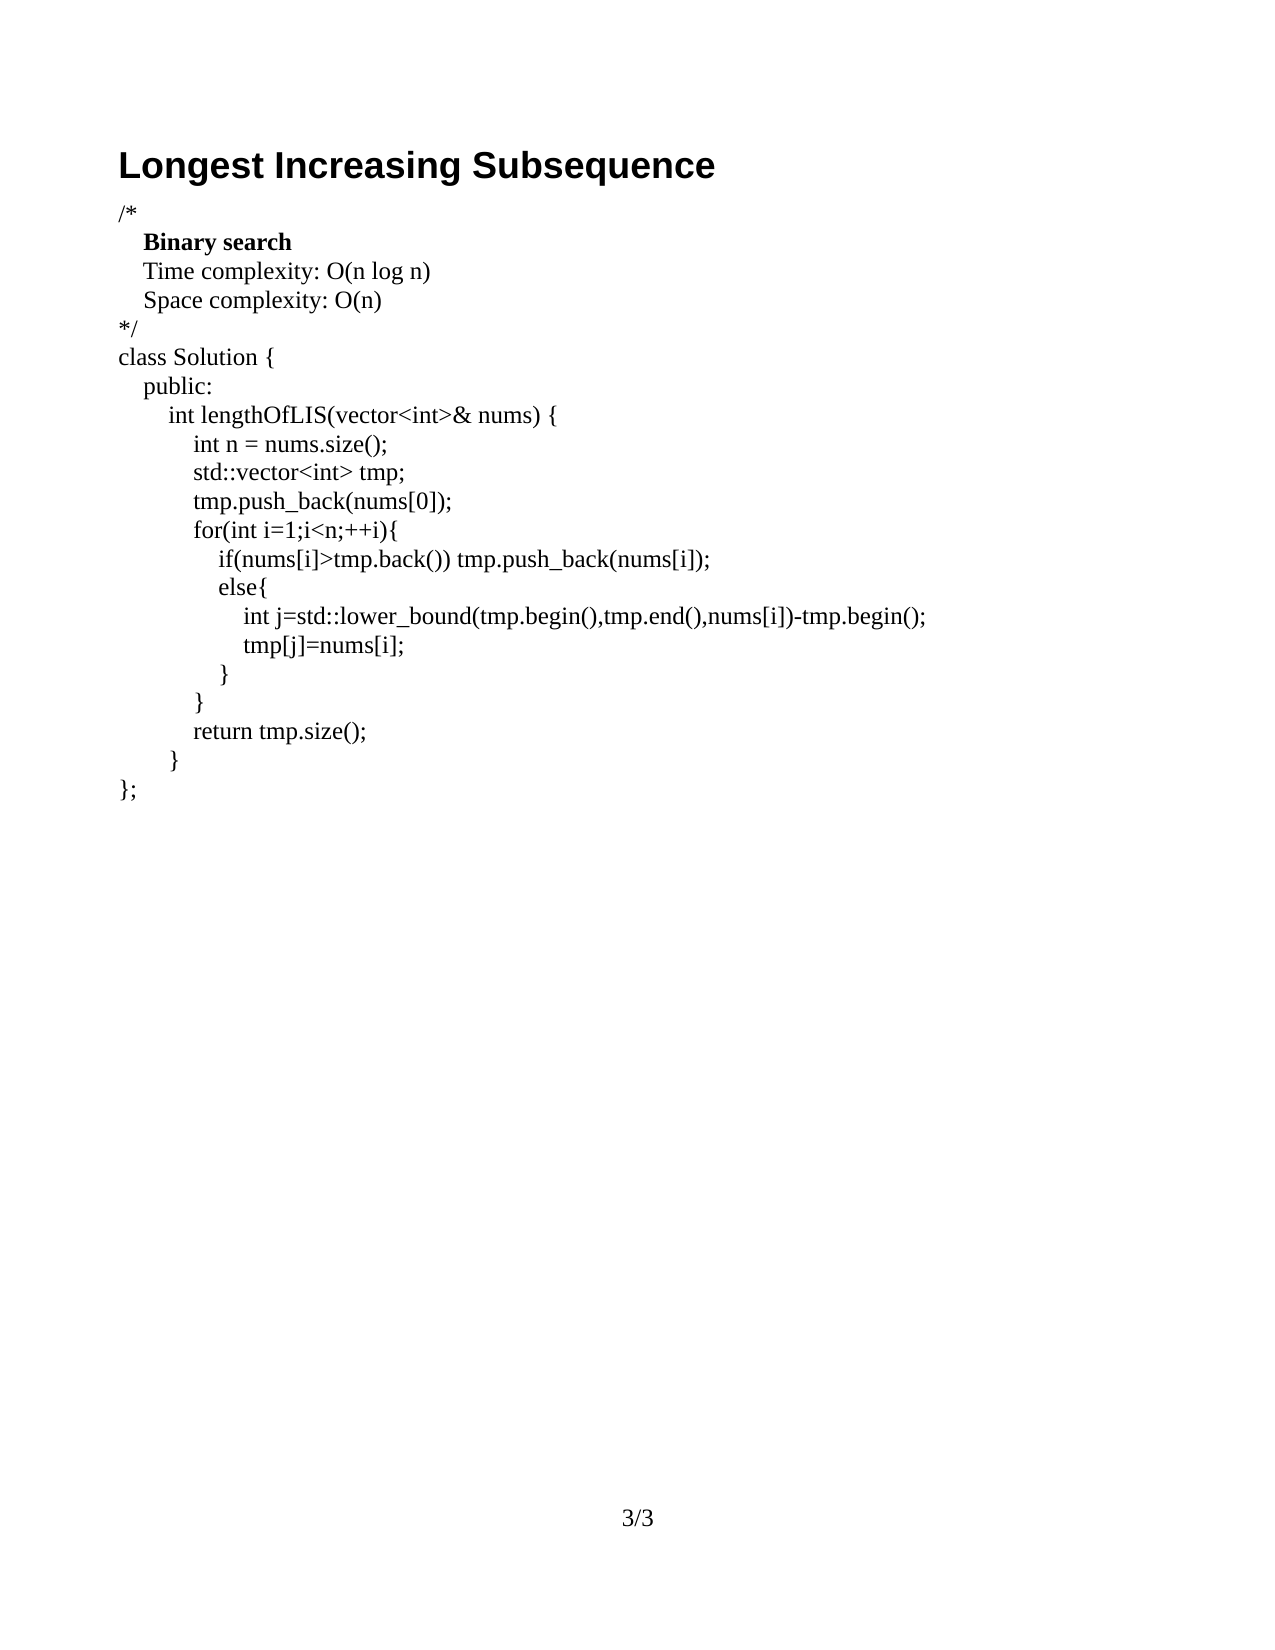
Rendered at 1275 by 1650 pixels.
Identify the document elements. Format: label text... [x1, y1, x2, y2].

text else{ [118, 572, 1157, 601]
text tmp[j]=nums[i]; [118, 630, 1157, 659]
text std::vector<int> tmp; [118, 457, 1157, 486]
text return tmp.size(); [118, 716, 1157, 745]
text class Solution { [118, 342, 1157, 371]
text int n = nums.size(); [118, 429, 1157, 457]
text public: [118, 371, 1157, 400]
text Space complexity: O(n) [118, 285, 1157, 314]
text tmp.push_back(nums[0]); [118, 486, 1157, 515]
text }; [118, 774, 1157, 802]
text Time complexity: O(n log n) [118, 256, 1157, 285]
text if(nums[i]>tmp.back()) tmp.push_back(nums[i]); [118, 544, 1157, 572]
text for(int i=1;i<n;++i){ [118, 515, 1157, 544]
text } [118, 687, 1157, 716]
text int j=std::lower_bound(tmp.begin(),tmp.end(),nums[i])-tmp.begin(); [118, 601, 1157, 630]
text /* [118, 199, 1157, 227]
subtitle Longest Increasing Subsequence [118, 143, 1157, 186]
text } [118, 745, 1157, 774]
text Binary search [118, 227, 1157, 256]
text */ [118, 314, 1157, 342]
text } [118, 659, 1157, 687]
text int lengthOfLIS(vector<int>& nums) { [118, 400, 1157, 429]
